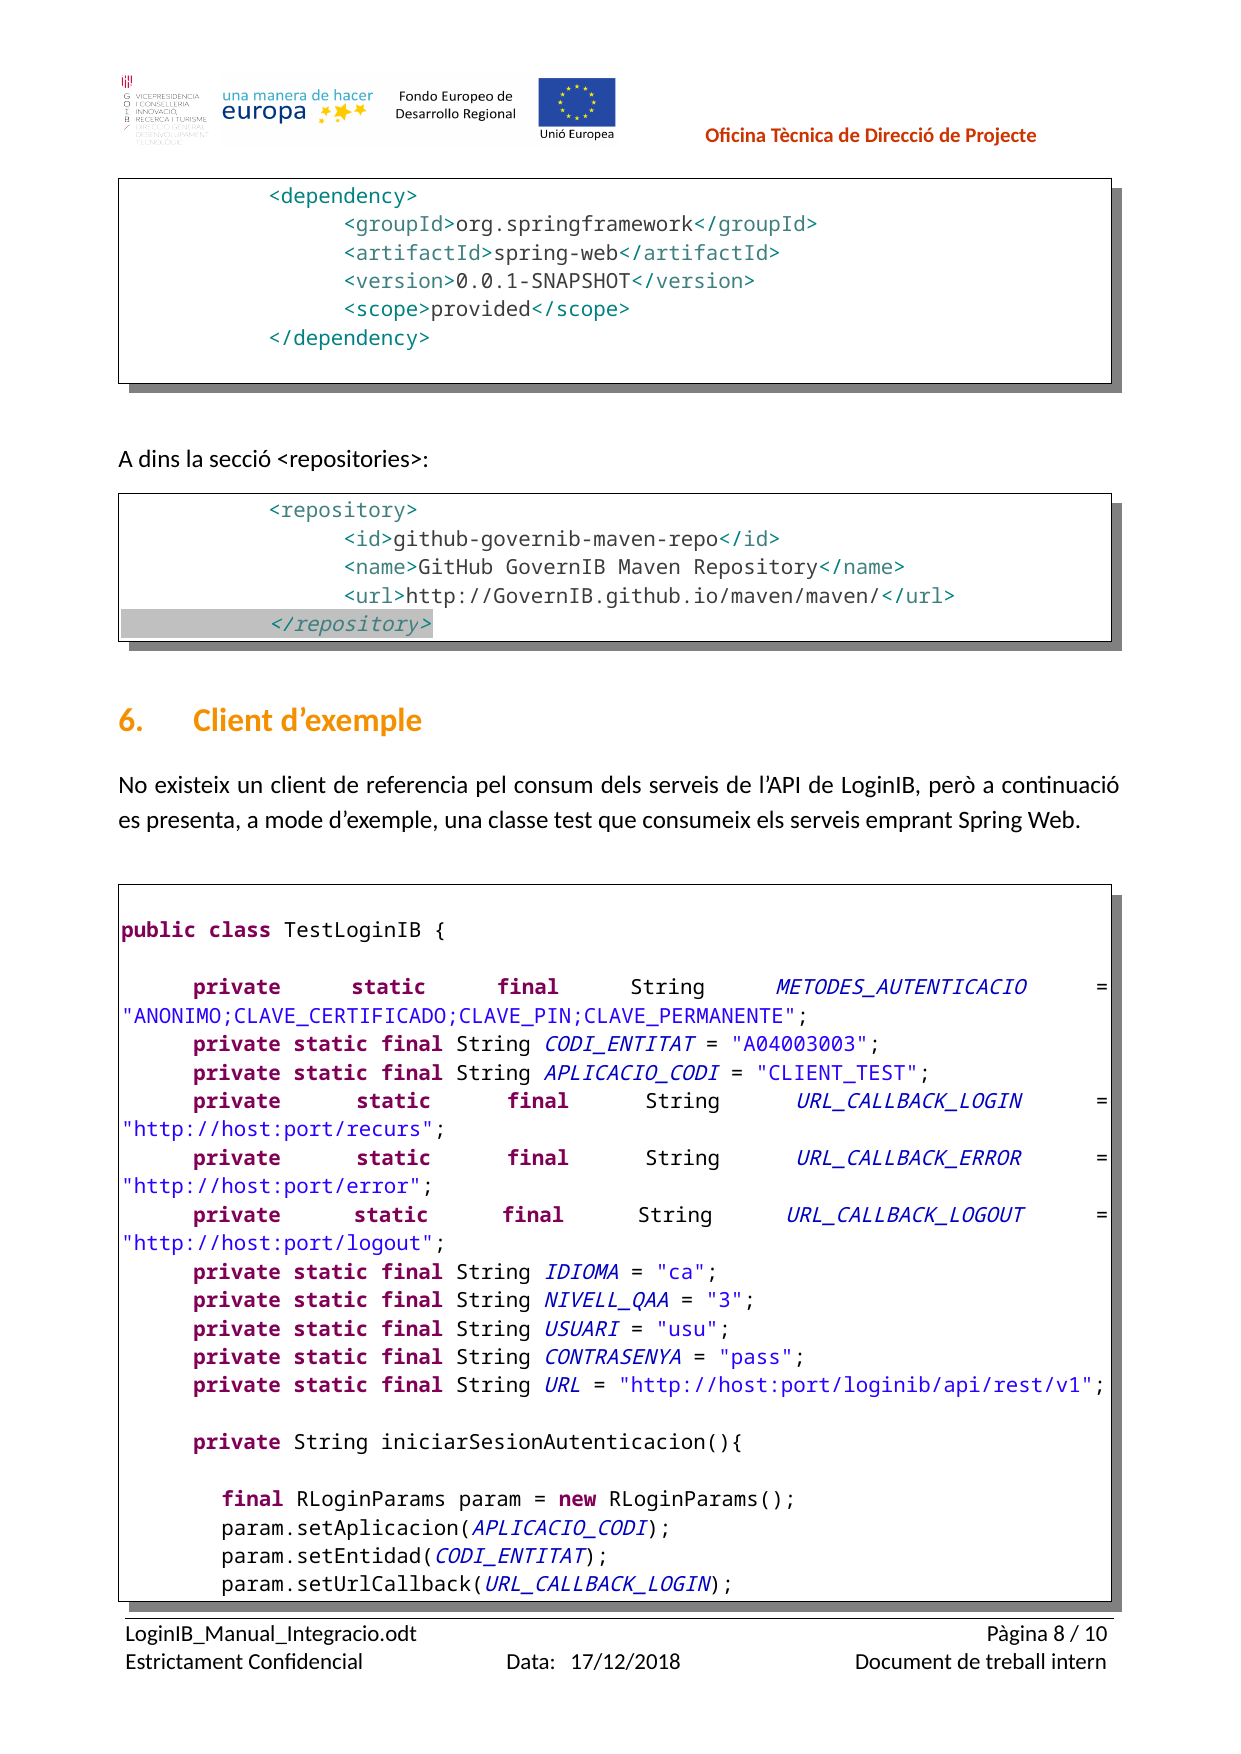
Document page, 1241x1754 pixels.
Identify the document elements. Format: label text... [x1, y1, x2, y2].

text </dependency> [119, 320, 1111, 351]
text <name>GitHub GovernIB Maven Repository</name> [119, 549, 1111, 578]
text private static final String METODES_AUTENTICACIO = "ANONIMO;CLAVE_CERTIFICADO;CLAVE_PIN;CLAVE_PERMANENTE"; [119, 969, 1111, 1026]
text private static final String APLICACIO_CODI = "CLIENT_TEST"; [119, 1055, 1111, 1083]
text private static final String CONTRASENYA = "pass"; [119, 1339, 1111, 1367]
picture [118, 73, 213, 147]
text private static final String NIVELL_QAA = "3"; [119, 1282, 1111, 1311]
text private static final String URL_CALLBACK_LOGIN = "http://host:port/recurs"; [119, 1083, 1111, 1140]
text <scope>provided</scope> [119, 291, 1111, 320]
text private static final String URL = "http://host:port/loginib/api/rest/v1"; [119, 1367, 1111, 1399]
text private static final String URL_CALLBACK_ERROR = "http://host:port/error"; [119, 1140, 1111, 1197]
text <artifactId>spring-web</artifactId> [119, 234, 1111, 263]
text private static final String URL_CALLBACK_LOGOUT = "http://host:port/logout"; [119, 1197, 1111, 1254]
text <repository> [119, 494, 1111, 521]
text <url>http://GovernIB.github.io/maven/maven/</url> [119, 578, 1111, 606]
text <dependency> [119, 179, 1111, 206]
text A dins la secció <repositories>: [118, 443, 1122, 473]
text </repository> [119, 606, 1111, 641]
text param.setUrlCallback(URL_CALLBACK_LOGIN); [119, 1567, 1111, 1601]
text <id>github-governib-maven-repo</id> [119, 521, 1111, 549]
subtitle Client d’exemple [118, 699, 1122, 739]
text <groupId>org.springframework</groupId> [119, 206, 1111, 234]
text private static final String CODI_ENTITAT = "A04003003"; [119, 1026, 1111, 1055]
text private static final String USUARI = "usu"; [119, 1311, 1111, 1339]
text private static final String IDIOMA = "ca"; [119, 1254, 1111, 1282]
text <version>0.0.1-SNAPSHOT</version> [119, 263, 1111, 291]
text final RLoginParams param = new RLoginParams(); [119, 1481, 1111, 1510]
text private String iniciarSesionAutenticacion(){ [119, 1424, 1111, 1456]
text param.setEntidad(CODI_ENTITAT); [119, 1538, 1111, 1567]
picture [219, 73, 621, 147]
text No existeix un client de referencia pel consum dels serveis de l’API de LoginIB, però a continuació es presenta, a mode d’exemple, una classe test que consumeix els serveis emprant Spring Web. [118, 769, 1122, 834]
text param.setAplicacion(APLICACIO_CODI); [119, 1510, 1111, 1538]
text public class TestLoginIB { [119, 912, 1111, 944]
